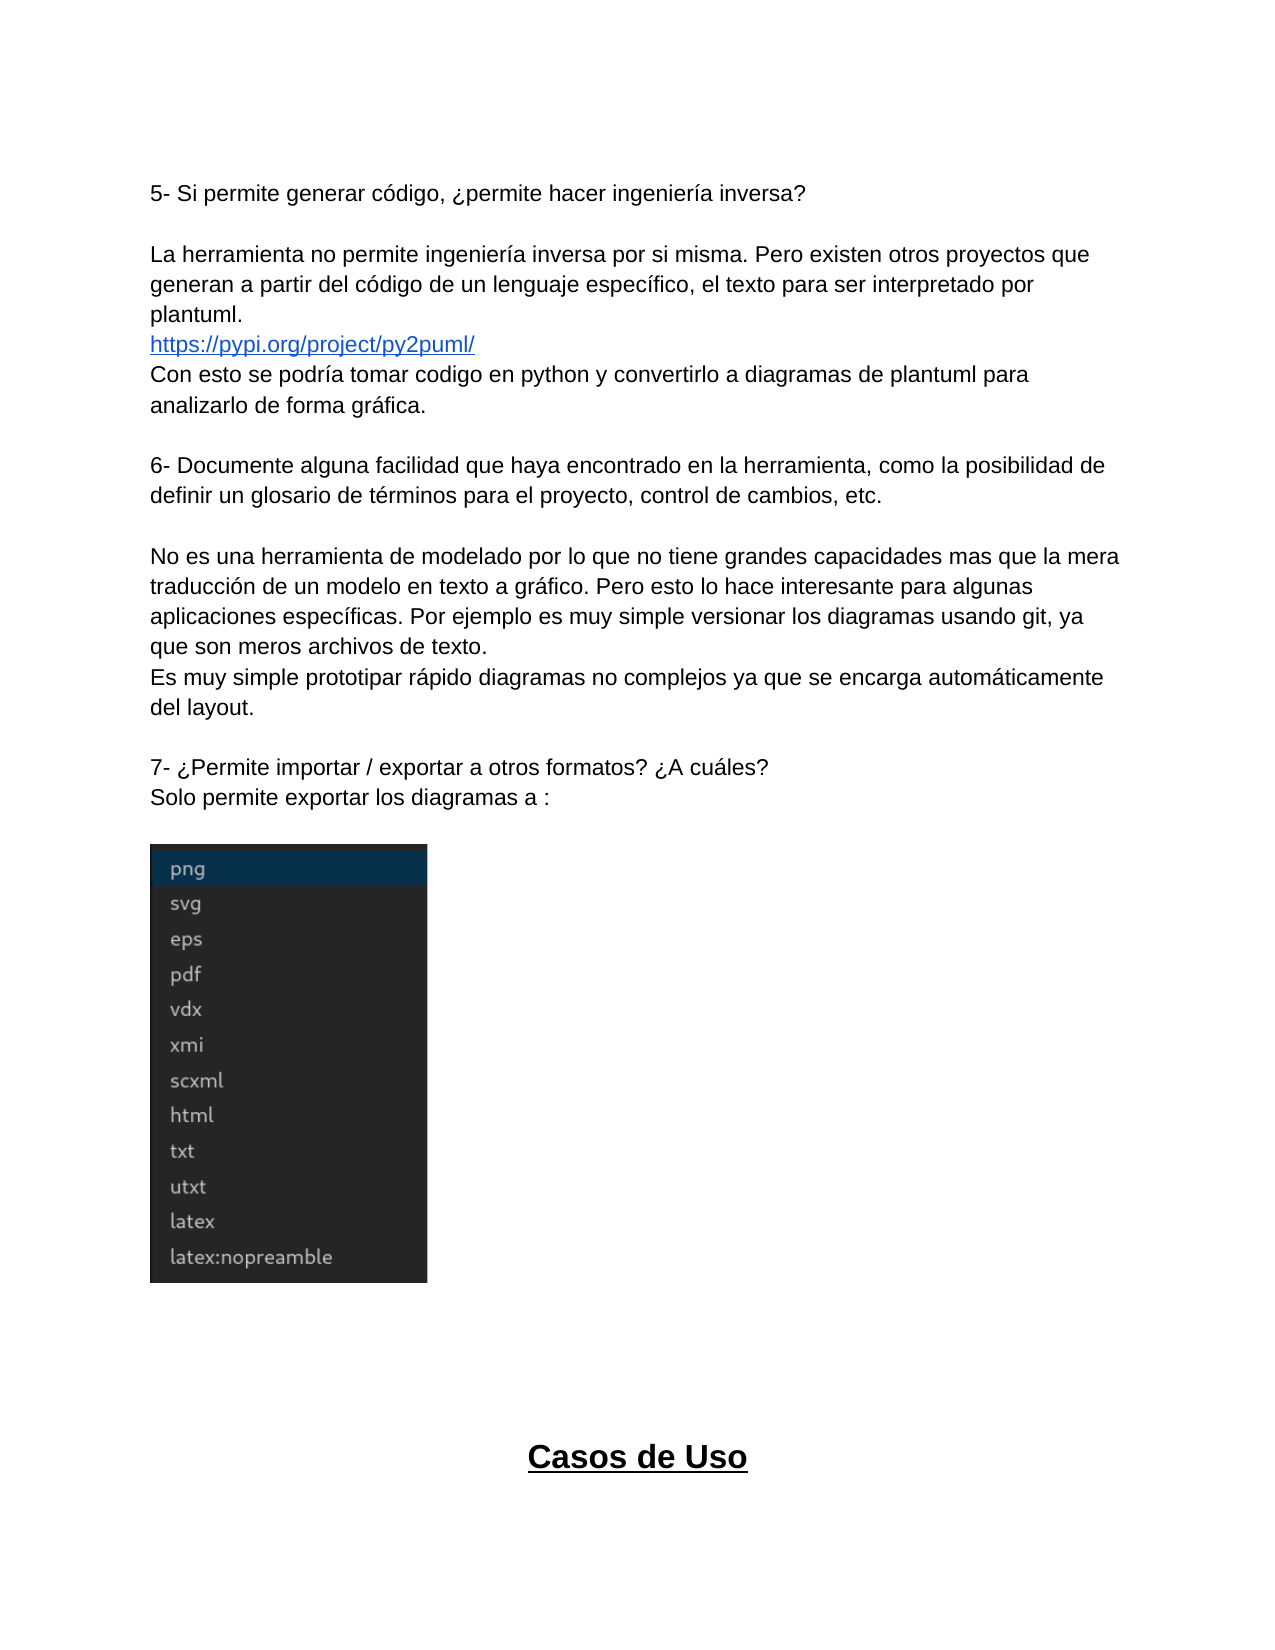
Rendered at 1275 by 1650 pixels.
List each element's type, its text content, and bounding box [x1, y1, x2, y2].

text 5- Si permite generar código, ¿permite hacer ingeniería inversa? [150, 180, 1125, 207]
text Solo permite exportar los diagramas a : [150, 784, 1125, 811]
text 6- Documente alguna facilidad que haya encontrado en la herramienta, como la posibilidad de definir un glosario de términos para el proyecto, control de cambios, etc. [150, 452, 1125, 509]
text 7- ¿Permite importar / exportar a otros formatos? ¿A cuáles? [150, 754, 1125, 781]
text La herramienta no permite ingeniería inversa por si misma. Pero existen otros proyectos que generan a partir del código de un lenguaje específico, el texto para ser interpretado por plantuml. [150, 241, 1125, 327]
text https://pypi.org/project/py2puml/ [150, 331, 1125, 358]
text Con esto se podría tomar codigo en python y convertirlo a diagramas de plantuml para analizarlo de forma gráfica. [150, 361, 1125, 418]
text Casos de Uso [150, 1437, 1125, 1476]
text Es muy simple prototipar rápido diagramas no complejos ya que se encarga automáticamente del layout. [150, 663, 1125, 720]
text No es una herramienta de modelado por lo que no tiene grandes capacidades mas que la mera traducción de un modelo en texto a gráfico. Pero esto lo hace interesante para algunas aplicaciones específicas. Por ejemplo es muy simple versionar los diagramas usando git, ya que son meros archivos de texto. [150, 543, 1125, 660]
picture [150, 844, 428, 1283]
